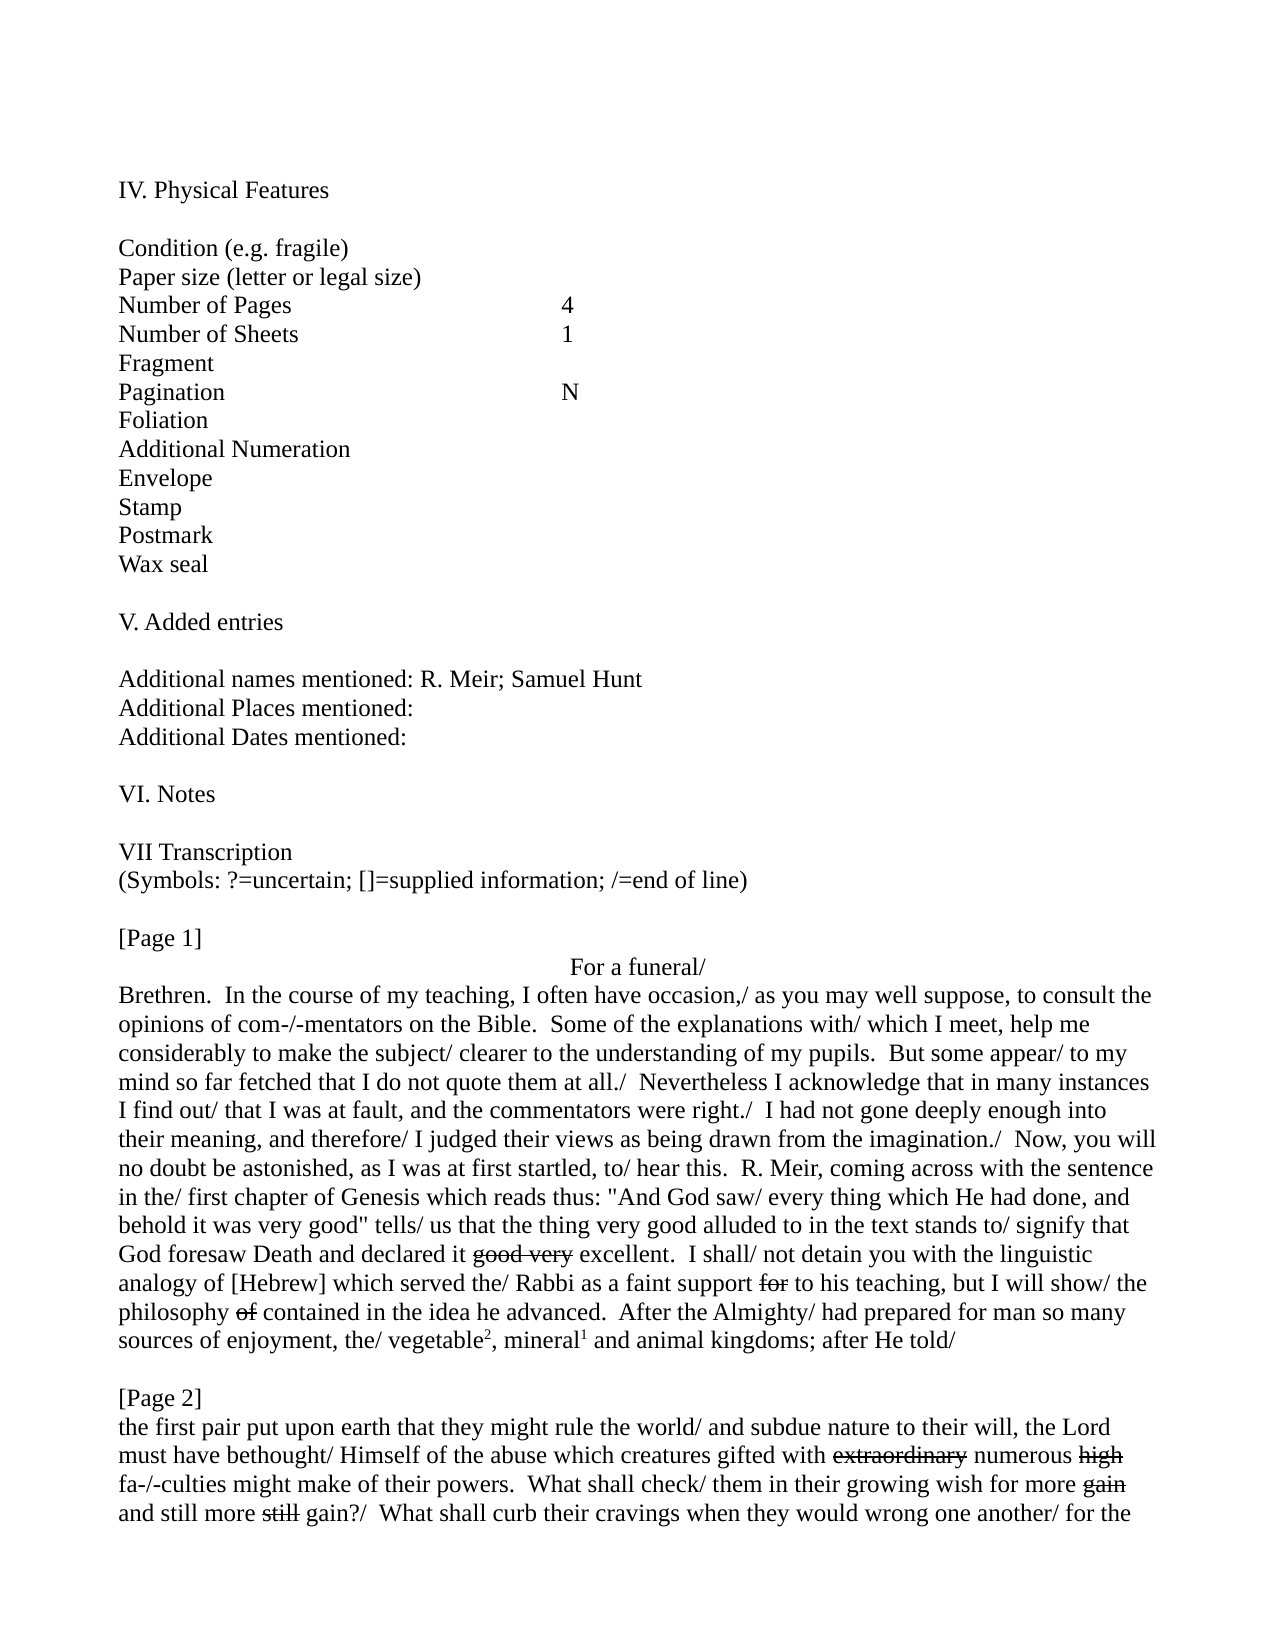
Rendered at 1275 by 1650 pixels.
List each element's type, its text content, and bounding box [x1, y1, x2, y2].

text IV. Physical Features [118, 176, 1157, 204]
text Number of Sheets 1 [118, 319, 1157, 348]
text (Symbols: ?=uncertain; []=supplied information; /=end of line) [118, 866, 1157, 894]
text [Page 1] [118, 923, 1157, 952]
text Additional Places mentioned: [118, 693, 1157, 722]
text Additional Numeration [118, 434, 1157, 463]
text Number of Pages 4 [118, 291, 1157, 319]
text For a funeral/ [118, 952, 1157, 981]
text VII Transcription [118, 837, 1157, 866]
text Additional Dates mentioned: [118, 722, 1157, 751]
text Brethren. In the course of my teaching, I often have occasion,/ as you may well suppose, to consult the opinions of com-/-mentators on the Bible. Some of the explanations with/ which I meet, help me considerably to make the subject/ clearer to the understanding of my pupils. But some appear/ to my mind so far fetched that I do not quote them at all./ Nevertheless I acknowledge that in many instances I find out/ that I was at fault, and the commentators were right./ I had not gone deeply enough into their meaning, and therefore/ I judged their views as being drawn from the imagination./ Now, you will no doubt be astonished, as I was at first startled, to/ hear this. R. Meir, coming across with the sentence in the/ first chapter of Genesis which reads thus: "And God saw/ every thing which He had done, and behold it was very good" tells/ us that the thing very good alluded to in the text stands to/ signify that God foresaw Death and declared it good very excellent. I shall/ not detain you with the linguistic analogy of [Hebrew] which served the/ Rabbi as a faint support for to his teaching, but I will show/ the philosophy of contained in the idea he advanced. After the Almighty/ had prepared for man so many sources of enjoyment, the/ vegetable2, mineral1 and animal kingdoms; after He told/ [118, 981, 1157, 1354]
text V. Added entries [118, 607, 1157, 636]
text VI. Notes [118, 779, 1157, 808]
text Foliation [118, 406, 1157, 434]
text Additional names mentioned: R. Meir; Samuel Hunt [118, 664, 1157, 693]
text Condition (e.g. fragile) [118, 233, 1157, 262]
text Envelope [118, 463, 1157, 492]
text Paper size (letter or legal size) [118, 262, 1157, 291]
text [Page 2] [118, 1383, 1157, 1412]
text the first pair put upon earth that they might rule the world/ and subdue nature to their will, the Lord must have bethought/ Himself of the abuse which creatures gifted with extraordinary numerous high fa-/-culties might make of their powers. What shall check/ them in their growing wish for more gain and still more still gain?/ What shall curb their cravings when they would wrong one another/ for the [118, 1412, 1157, 1527]
text Pagination N [118, 377, 1157, 406]
text Wax seal [118, 549, 1157, 578]
text Stamp [118, 492, 1157, 521]
text Postma rk [118, 521, 1157, 549]
text Fragment [118, 348, 1157, 377]
